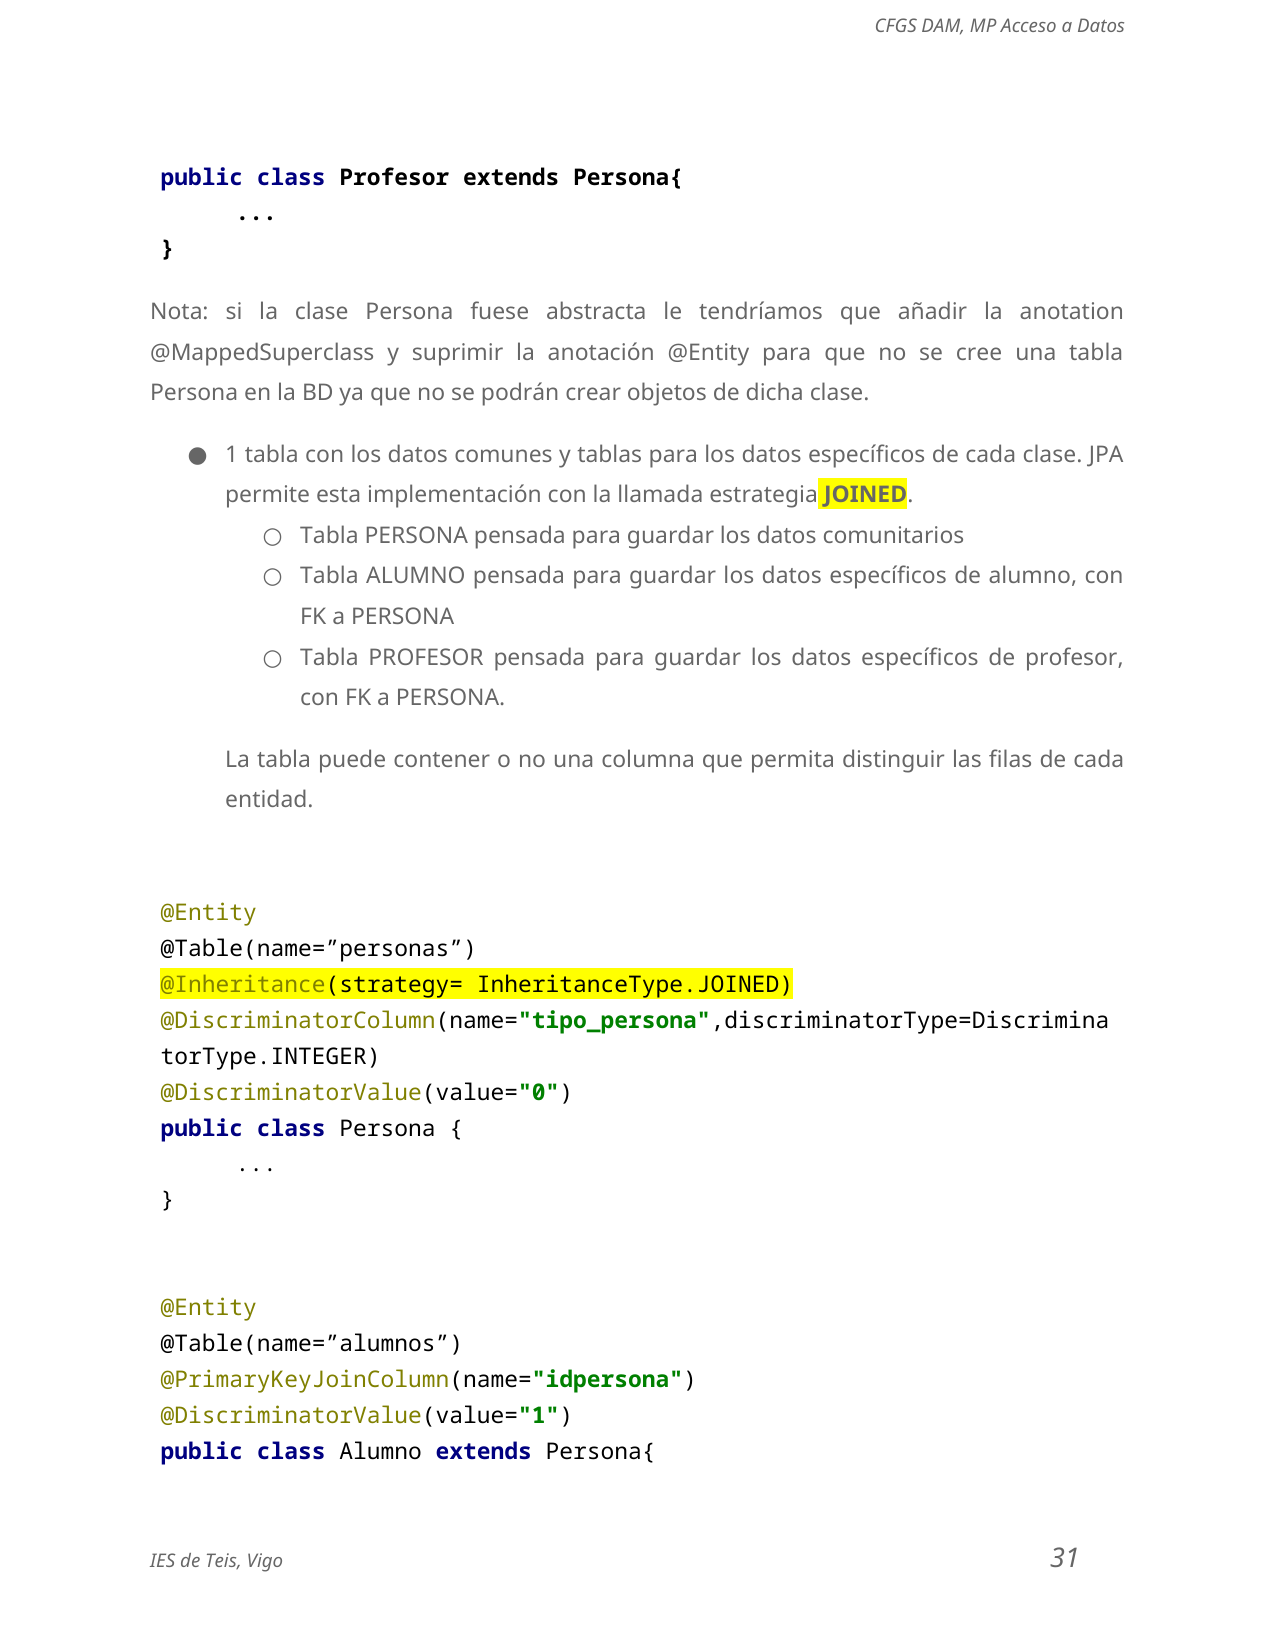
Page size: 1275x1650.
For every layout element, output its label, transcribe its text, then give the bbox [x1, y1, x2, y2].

list Tabla ALUMNO pensada para guardar los datos específicos de alumno, con FK a PERSONA [262, 559, 1125, 631]
text Nota: si la clase Persona fuese abstracta le tendríamos que añadir la anotation @MappedSuperclass y suprimir la anotación @Entity para que no se cree una tabla Persona en la BD ya que no se podrán crear objetos de dicha clase. [150, 295, 1125, 407]
table_header public class Profesor extends Persona{ ... } [150, 150, 1125, 274]
table_header @Entity @Table(name=”personas”) @Inheritance(strategy= InheritanceType.JOINED) @DiscriminatorColumn(name="tipo_persona",discriminatorType=DiscriminatorType.INTEGER) @DiscriminatorValue(value="0") public class Persona { ... } @Entity @Table(name=”alumnos”) @PrimaryKeyJoinColumn(name="idpersona") @DiscriminatorValue(value="1") public class Alumno extends Persona{ [150, 885, 1125, 1477]
list Tabla PROFESOR pensada para guardar los datos específicos de profesor, con FK a PERSONA. [262, 641, 1125, 712]
list Tabla PERSONA pensada para guardar los datos comunitarios [262, 519, 1125, 550]
text La tabla puede contener o no una columna que permita distinguir las filas de cada entidad. [225, 743, 1125, 814]
list 1 tabla con los datos comunes y tablas para los datos específicos de cada clase. JPA permite esta implementación con la llamada estrategia JOINED. [187, 437, 1125, 509]
